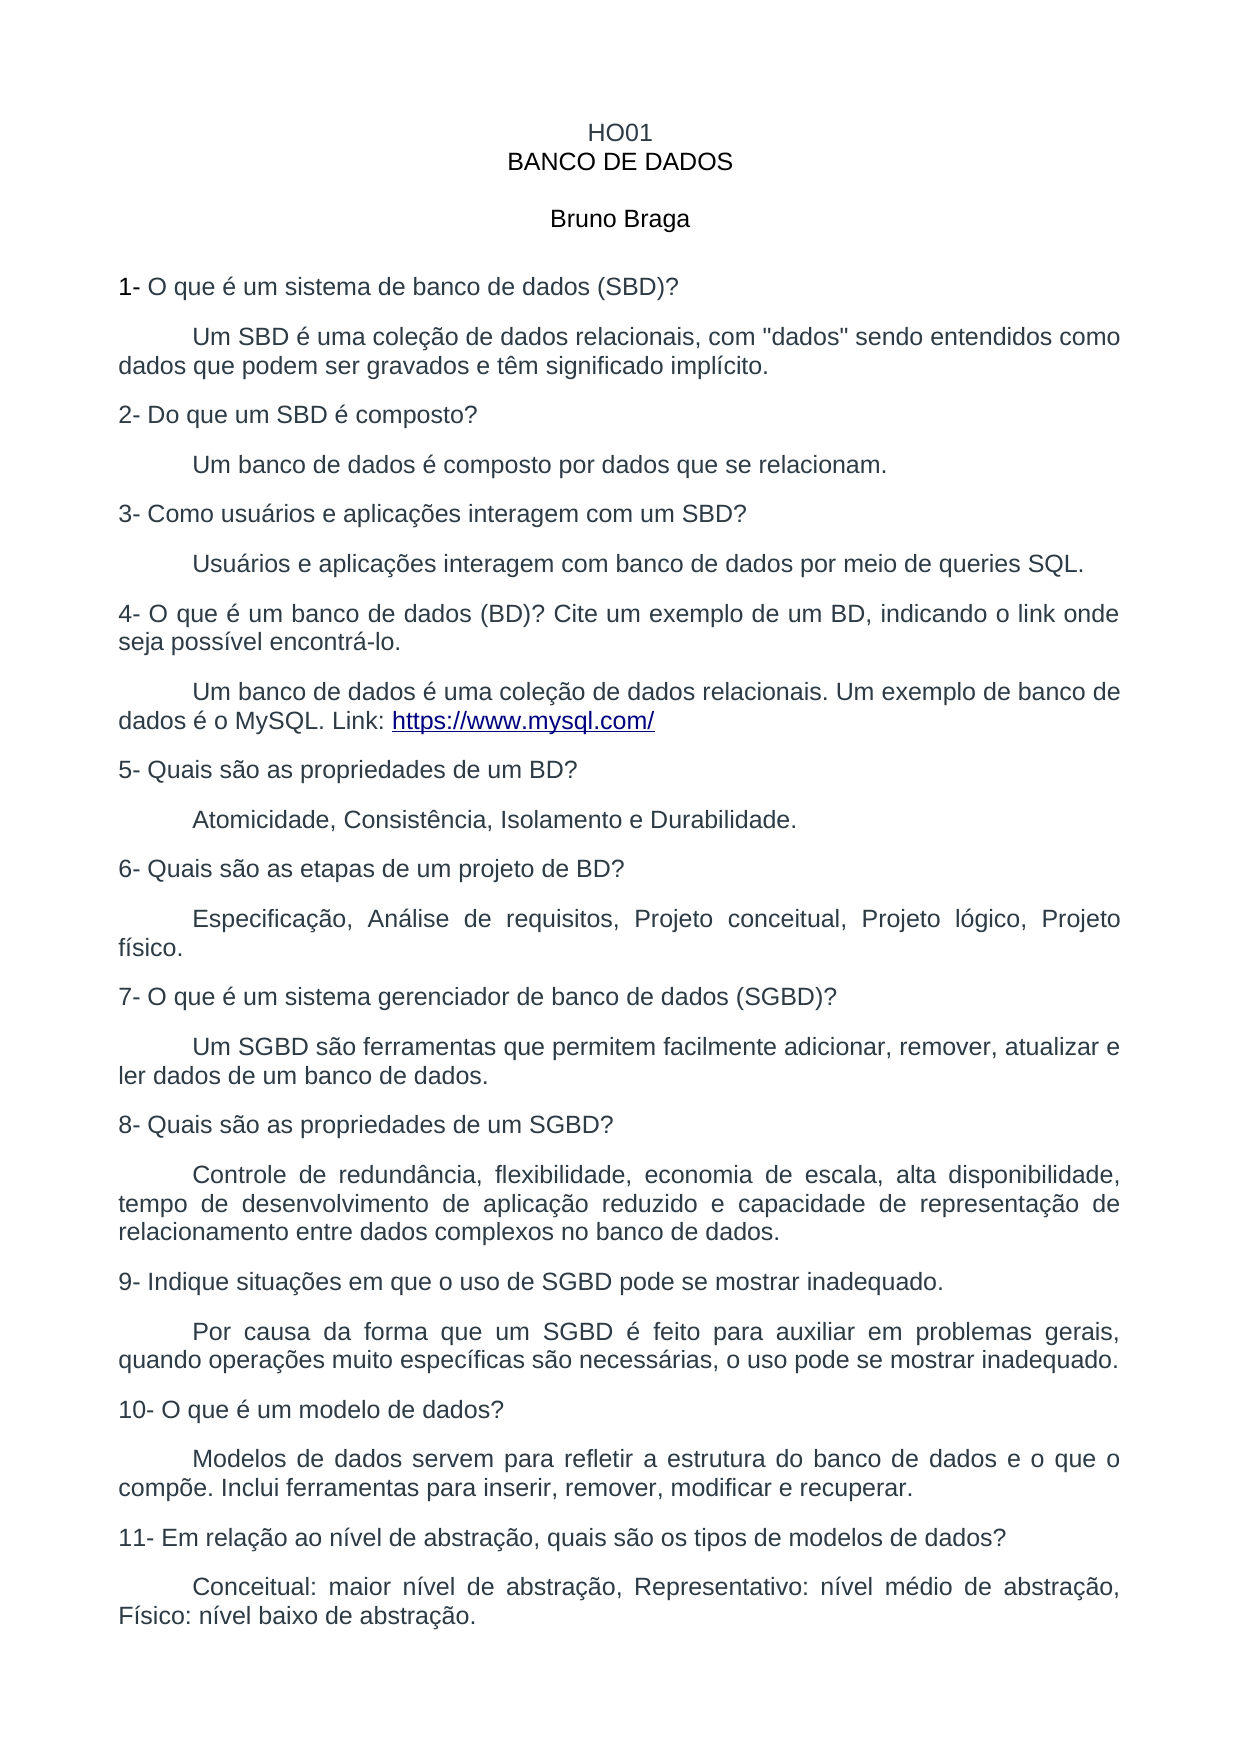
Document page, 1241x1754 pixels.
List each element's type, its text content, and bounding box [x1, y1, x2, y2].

text Bruno Braga [118, 204, 1122, 233]
text Um banco de dados é composto por dados que se relacionam. [118, 450, 1122, 478]
text Conceitual: maior nível de abstração, Representativo: nível médio de abstração, Físico: nível baixo de abstração. [118, 1572, 1122, 1630]
text 11- Em relação ao nível de abstração, quais são os tipos de modelos de dados? [118, 1523, 1122, 1551]
subtitle HO01 [118, 118, 1122, 147]
text BANCO DE DADOS [118, 147, 1122, 176]
text 10- O que é um modelo de dados? [118, 1395, 1122, 1423]
text Um banco de dados é uma coleção de dados relacionais. Um exemplo de banco de dados é o MySQL. Link: https://www.mysql.com/ [118, 677, 1122, 734]
text Especificação, Análise de requisitos, Projeto conceitual, Projeto lógico, Projeto físico. [118, 904, 1122, 961]
text Um SBD é uma coleção de dados relacionais, com "dados" sendo entendidos como dados que podem ser gravados e têm significado implícito. [118, 322, 1122, 379]
text Um SGBD são ferramentas que permitem facilmente adicionar, remover, atualizar e ler dados de um banco de dados. [118, 1032, 1122, 1089]
text 2- Do que um SBD é composto? [118, 400, 1122, 429]
text 1- O que é um sistema de banco de dados (SBD)? [118, 272, 1122, 301]
text 6- Quais são as etapas de um projeto de BD? [118, 854, 1122, 883]
text 8- Quais são as propriedades de um SGBD? [118, 1110, 1122, 1139]
text 7- O que é um sistema gerenciador de banco de dados (SGBD)? [118, 982, 1122, 1011]
text Por causa da forma que um SGBD é feito para auxiliar em problemas gerais, quando operações muito específicas são necessárias, o uso pode se mostrar inadequado. [118, 1316, 1122, 1374]
text Usuários e aplicações interagem com banco de dados por meio de queries SQL. [118, 549, 1122, 578]
text 9- Indique situações em que o uso de SGBD pode se mostrar inadequado. [118, 1267, 1122, 1296]
text 4- O que é um banco de dados (BD)? Cite um exemplo de um BD, indicando o link onde seja possível encontrá-lo. [118, 598, 1122, 656]
text Controle de redundância, flexibilidade, economia de escala, alta disponibilidade, tempo de desenvolvimento de aplicação reduzido e capacidade de representação de relacionamento entre dados complexos no banco de dados. [118, 1160, 1122, 1246]
text Atomicidade, Consistência, Isolamento e Durabilidade. [118, 805, 1122, 833]
text Modelos de dados servem para refletir a estrutura do banco de dados e o que o compõe. Inclui ferramentas para inserir, remover, modificar e recuperar. [118, 1444, 1122, 1502]
text 5- Quais são as propriedades de um BD? [118, 755, 1122, 784]
text 3- Como usuários e aplicações interagem com um SBD? [118, 499, 1122, 528]
